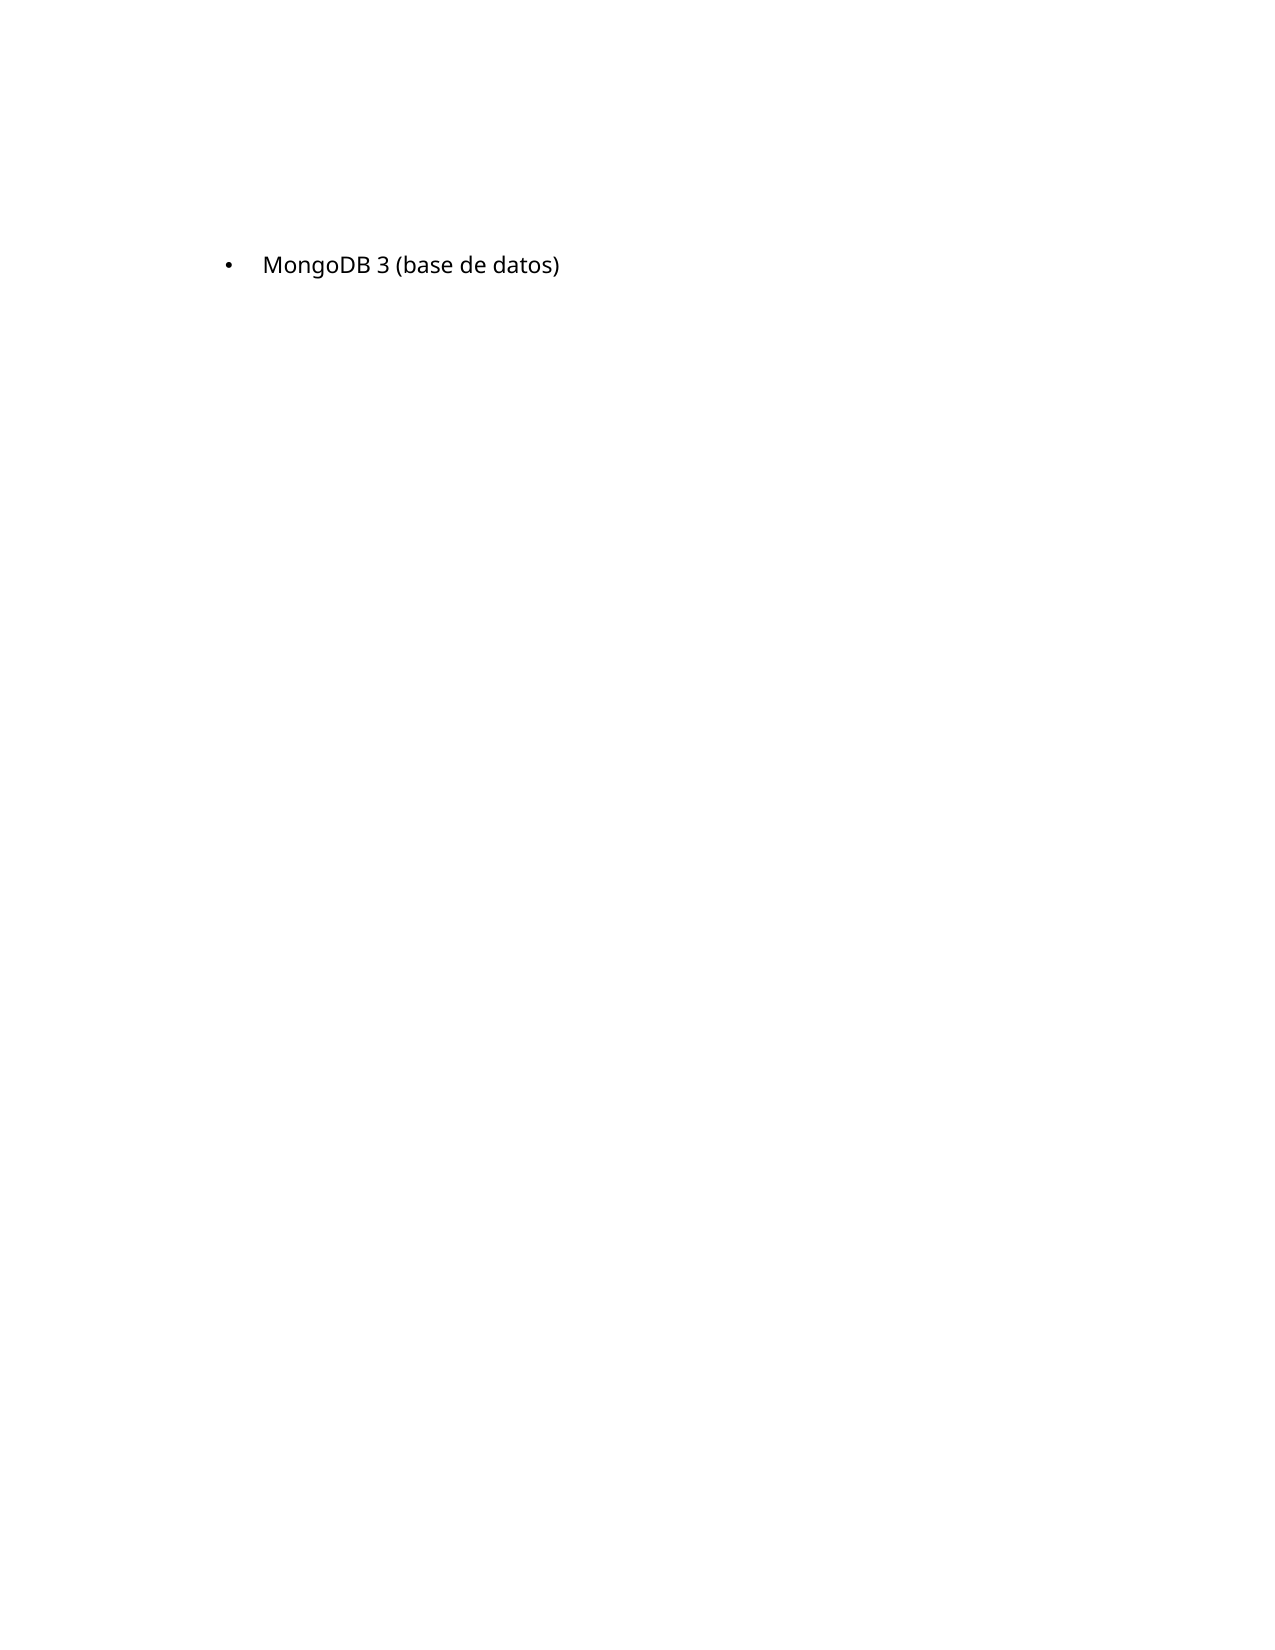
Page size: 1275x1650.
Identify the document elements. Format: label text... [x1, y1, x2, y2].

list MongoDB 3 (base de datos) [225, 249, 1125, 280]
